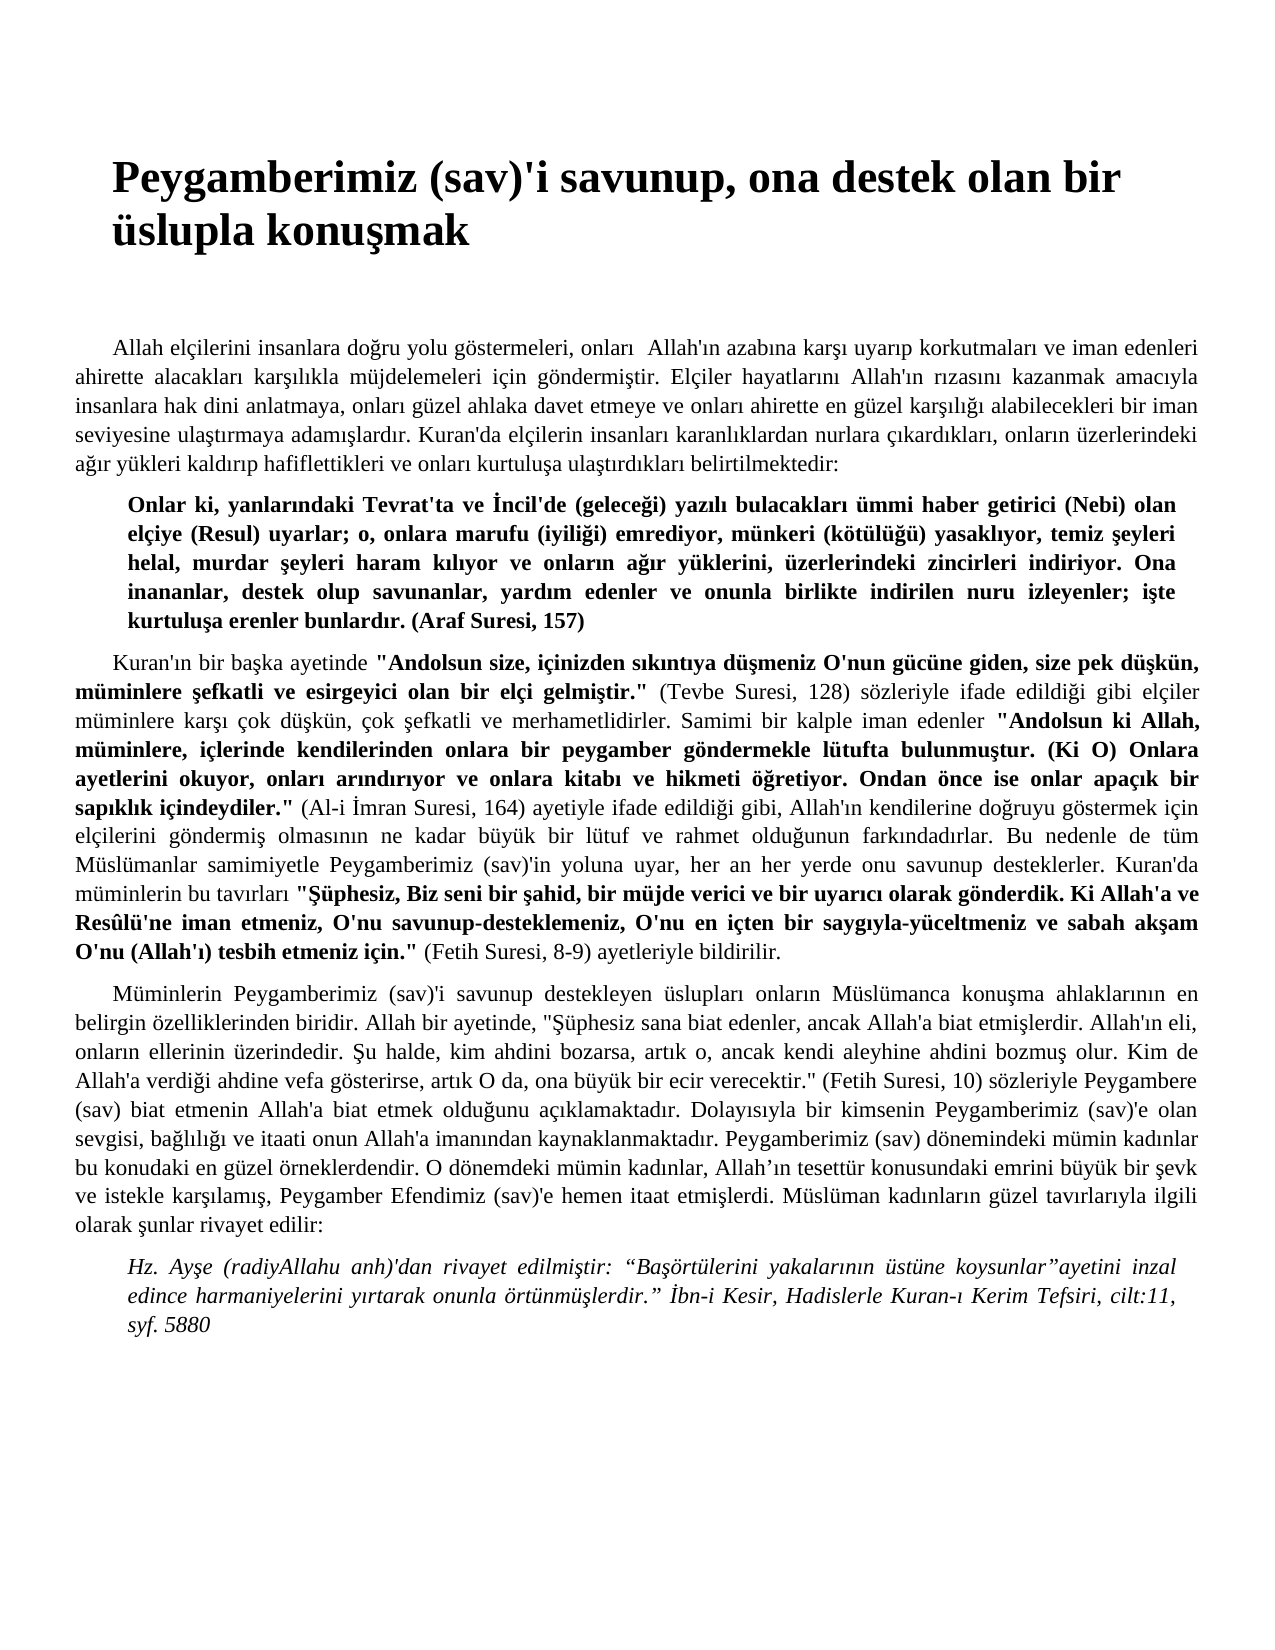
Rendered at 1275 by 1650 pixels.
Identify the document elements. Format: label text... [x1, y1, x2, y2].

text Onlar ki, yanlarındaki Tevrat'ta ve İncil'de (geleceği) yazılı bulacakları ümmi haber getirici (Nebi) olan elçiye (Resul) uyarlar; o, onlara marufu (iyiliği) emrediyor, münkeri (kötülüğü) yasaklıyor, temiz şeyleri helal, murdar şeyleri haram kılıyor ve onların ağır yüklerini, üzerlerindeki zincirleri indiriyor. Ona inananlar, destek olup savunanlar, yardım edenler ve onunla birlikte indirilen nuru izleyenler; işte kurtuluşa erenler bunlardır. (Araf Suresi, 157) [127, 491, 1177, 634]
text Müminlerin Peygamberimiz (sav)'i savunup destekleyen üslupları onların Müslümanca konuşma ahlaklarının en belirgin özelliklerinden biridir. Allah bir ayetinde, "Şüphesiz sana biat edenler, ancak Allah'a biat etmişlerdir. Allah'ın eli, onların ellerinin üzerindedir. Şu halde, kim ahdini bozarsa, artık o, ancak kendi aleyhine ahdini bozmuş olur. Kim de Allah'a verdiği ahdine vefa gösterirse, artık O da, ona büyük bir ecir verecektir." (Fetih Suresi, 10) sözleriyle Peygambere (sav) biat etmenin Allah'a biat etmek olduğunu açıklamaktadır. Dolayısıyla bir kimsenin Peygamberimiz (sav)'e olan sevgisi, bağlılığı ve itaati onun Allah'a imanından kaynaklanmaktadır. Peygamberimiz (sav) dönemindeki mümin kadınlar bu konudaki en güzel örneklerdendir. O dönemdeki mümin kadınlar, Allah’ın tesettür konusundaki emrini büyük bir şevk ve istekle karşılamış, Peygamber Efendimiz (sav)'e hemen itaat etmişlerdi. Müslüman kadınların güzel tavırlarıyla ilgili olarak şunlar rivayet edilir: [75, 980, 1200, 1238]
text Allah elçilerini insanlara doğru yolu göstermeleri, onları Allah'ın azabına karşı uyarıp korkutmaları ve iman edenleri ahirette alacakları karşılıkla müjdelemeleri için göndermiştir. Elçiler hayatlarını Allah'ın rızasını kazanmak amacıyla insanlara hak dini anlatmaya, onları güzel ahlaka davet etmeye ve onları ahirette en güzel karşılığı alabilecekleri bir iman seviyesine ulaştırmaya adamışlardır. Kuran'da elçilerin insanları karanlıklardan nurlara çıkardıkları, onların üzerlerindeki ağır yükleri kaldırıp hafiflettikleri ve onları kurtuluşa ulaştırdıkları belirtilmektedir: [75, 334, 1200, 476]
text Kuran'ın bir başka ayetinde "Andolsun size, içinizden sıkıntıya düşmeniz O'nun gücüne giden, size pek düşkün, müminlere şefkatli ve esirgeyici olan bir elçi gelmiştir." (Tevbe Suresi, 128) sözleriyle ifade edildiği gibi elçiler müminlere karşı çok düşkün, çok şefkatli ve merhametlidirler. Samimi bir kalple iman edenler "Andolsun ki Allah, müminlere, içlerinde kendilerinden onlara bir peygamber göndermekle lütufta bulunmuştur. (Ki O) Onlara ayetlerini okuyor, onları arındırıyor ve onlara kitabı ve hikmeti öğretiyor. Ondan önce ise onlar apaçık bir sapıklık içindeydiler." (Al-i İmran Suresi, 164) ayetiyle ifade edildiği gibi, Allah'ın kendilerine doğruyu göstermek için elçilerini göndermiş olmasının ne kadar büyük bir lütuf ve rahmet olduğunun farkındadırlar. Bu nedenle de tüm Müslümanlar samimiyetle Peygamberimiz (sav)'in yoluna uyar, her an her yerde onu savunup desteklerler. Kuran'da müminlerin bu tavırları "Şüphesiz, Biz seni bir şahid, bir müjde verici ve bir uyarıcı olarak gönderdik. Ki Allah'a ve Resûlü'ne iman etmeniz, O'nu savunup-desteklemeniz, O'nu en içten bir saygıyla-yüceltmeniz ve sabah akşam O'nu (Allah'ı) tesbih etmeniz için." (Fetih Suresi, 8-9) ayetleriyle bildirilir. [75, 649, 1200, 965]
text Hz. Ayşe (radiyAllahu anh)'dan rivayet edilmiştir: “Başörtülerini yakalarının üstüne koysunlar”ayetini inzal edince harmaniyelerini yırtarak onunla örtünmüşlerdir.” İbn-i Kesir, Hadislerle Kuran-ı Kerim Tefsiri, cilt:11, syf. 5880 [127, 1253, 1177, 1337]
subtitle Peygamberimiz (sav)'i savunup, ona destek olan bir üslupla konuşmak [112, 150, 1200, 255]
